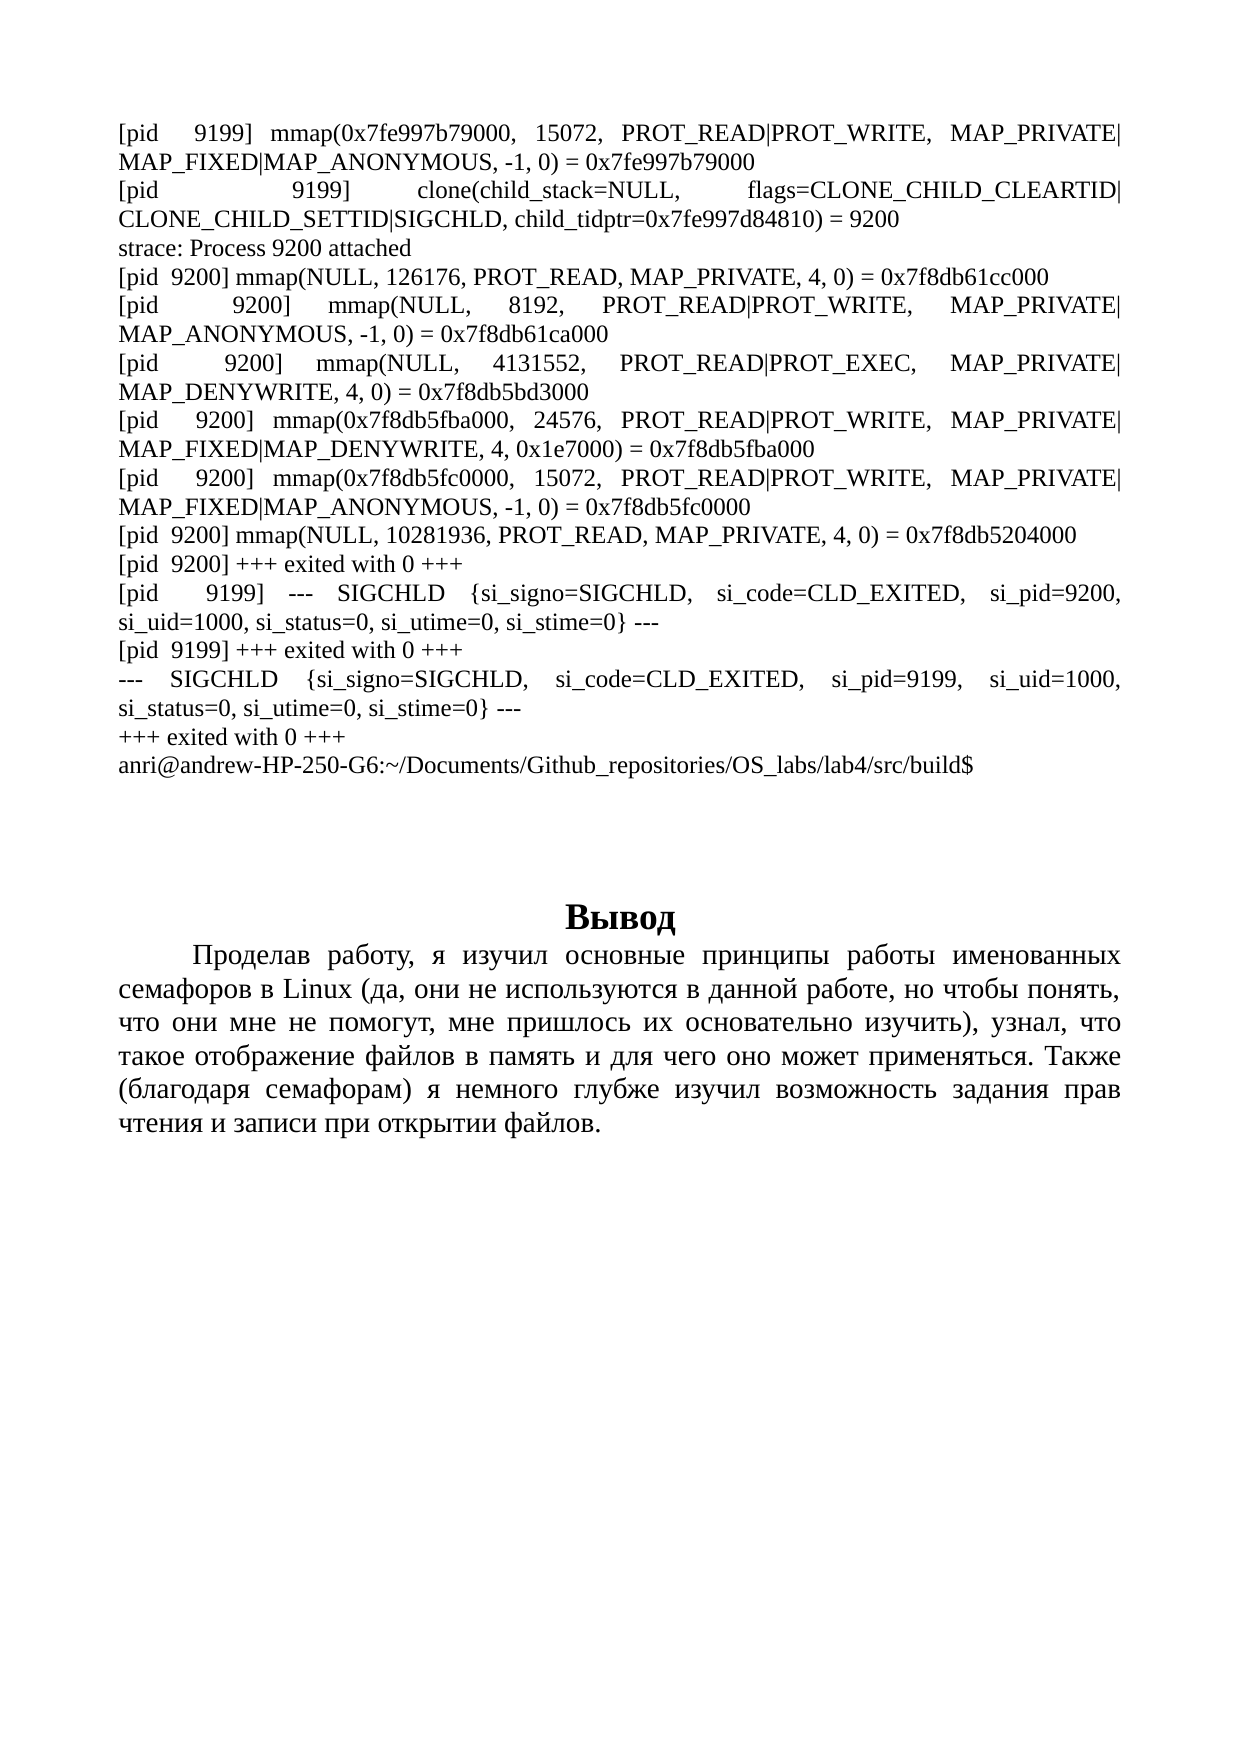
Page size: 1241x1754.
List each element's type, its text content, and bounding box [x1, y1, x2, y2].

text strace: Process 9200 attached [118, 233, 1122, 262]
text [pid 9200] mmap(NULL, 4131552, PROT_READ|PROT_EXEC, MAP_PRIVATE|MAP_DENYWRITE, 4, 0) = 0x7f8db5bd3000 [118, 348, 1122, 406]
text [pid 9199] --- SIGCHLD {si_signo=SIGCHLD, si_code=CLD_EXITED, si_pid=9200, si_uid=1000, si_status=0, si_utime=0, si_stime=0} --- [118, 578, 1122, 636]
text Вывод [118, 894, 1122, 937]
text +++ exited with 0 +++ [118, 722, 1122, 751]
text anri@andrew-HP-250-G6:~/Documents/Github_repositories/OS_labs/lab4/src/build$ [118, 751, 1122, 779]
text [pid 9200] mmap(NULL, 10281936, PROT_READ, MAP_PRIVATE, 4, 0) = 0x7f8db5204000 [118, 521, 1122, 549]
text --- SIGCHLD {si_signo=SIGCHLD, si_code=CLD_EXITED, si_pid=9199, si_uid=1000, si_status=0, si_utime=0, si_stime=0} --- [118, 664, 1122, 722]
text [pid 9200] mmap(NULL, 8192, PROT_READ|PROT_WRITE, MAP_PRIVATE|MAP_ANONYMOUS, -1, 0) = 0x7f8db61ca000 [118, 291, 1122, 348]
text Проделав работу, я изучил основные принципы работы именованных семафоров в Linux (да, они не используются в данной работе, но чтобы понять, что они мне не помогут, мне пришлось их основательно изучить), узнал, что такое отображение файлов в память и для чего оно может применяться. Также (благодаря семафорам) я немного глубже изучил возможность задания прав чтения и записи при открытии файлов. [118, 937, 1122, 1139]
text [pid 9199] +++ exited with 0 +++ [118, 636, 1122, 664]
text [pid 9199] mmap(0x7fe997b79000, 15072, PROT_READ|PROT_WRITE, MAP_PRIVATE|MAP_FIXED|MAP_ANONYMOUS, -1, 0) = 0x7fe997b79000 [118, 118, 1122, 176]
text [pid 9200] mmap(0x7f8db5fba000, 24576, PROT_READ|PROT_WRITE, MAP_PRIVATE|MAP_FIXED|MAP_DENYWRITE, 4, 0x1e7000) = 0x7f8db5fba000 [118, 406, 1122, 463]
text [pid 9200] mmap(NULL, 126176, PROT_READ, MAP_PRIVATE, 4, 0) = 0x7f8db61cc000 [118, 262, 1122, 291]
text [pid 9200] +++ exited with 0 +++ [118, 549, 1122, 578]
text [pid 9200] mmap(0x7f8db5fc0000, 15072, PROT_READ|PROT_WRITE, MAP_PRIVATE|MAP_FIXED|MAP_ANONYMOUS, -1, 0) = 0x7f8db5fc0000 [118, 463, 1122, 521]
text [pid 9199] clone(child_stack=NULL, flags=CLONE_CHILD_CLEARTID|CLONE_CHILD_SETTID|SIGCHLD, child_tidptr=0x7fe997d84810) = 9200 [118, 176, 1122, 233]
